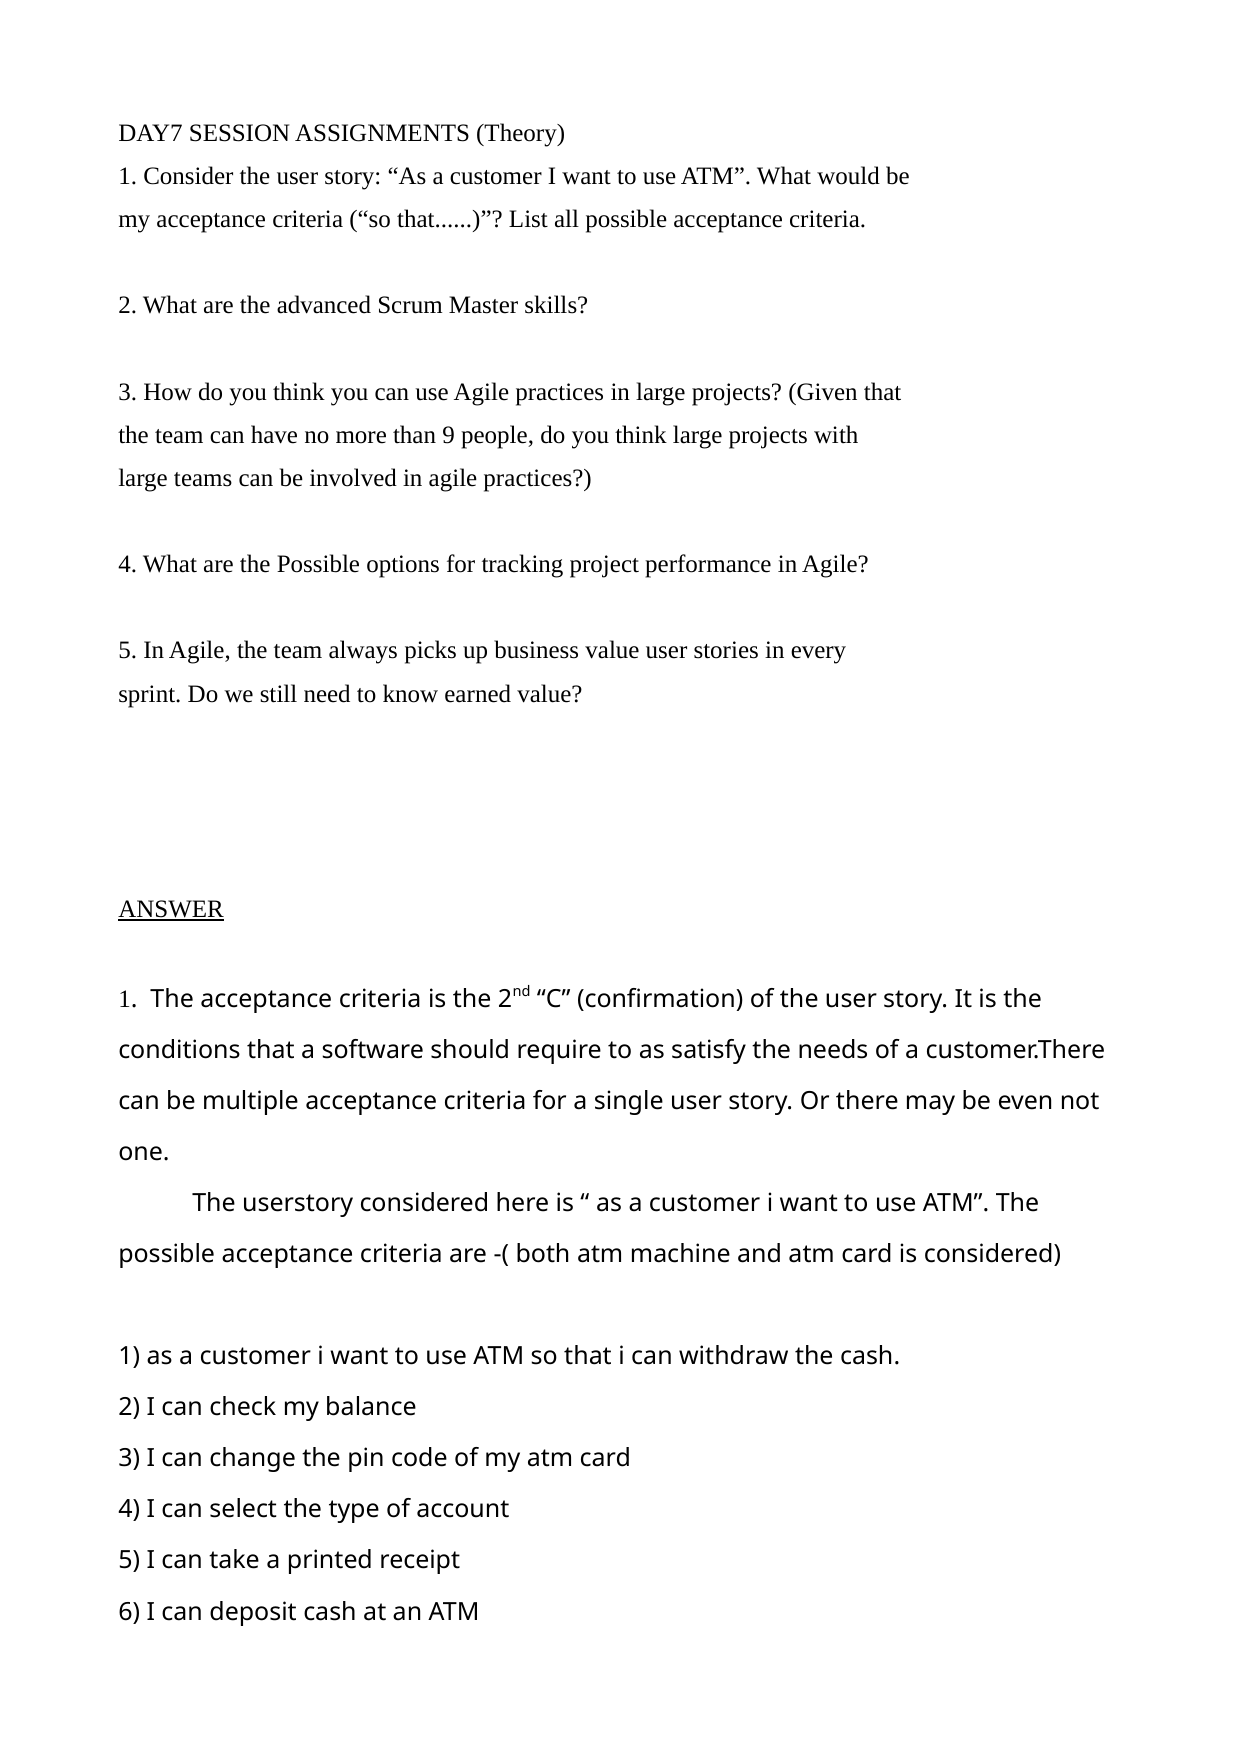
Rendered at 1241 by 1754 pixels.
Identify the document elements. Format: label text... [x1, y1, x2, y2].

text large teams can be involved in agile practices?) [118, 463, 1122, 492]
text 5) I can take a printed receipt [118, 1542, 1122, 1576]
text DAY7 SESSION ASSIGNMENTS (Theory) [118, 118, 1122, 147]
text ANSWER [118, 894, 1122, 923]
text my acceptance criteria (“so that......)”? List all possible acceptance criteria. [118, 204, 1122, 233]
text 6) I can deposit cash at an ATM [118, 1593, 1122, 1627]
text 1. The acceptance criteria is the 2nd “C” (confirmation) of the user story. It is the conditions that a software should require to as satisfy the needs of a customer.There can be multiple acceptance criteria for a single user story. Or there may be even not one. [118, 981, 1122, 1168]
text the team can have no more than 9 people, do you think large projects with [118, 420, 1122, 449]
text 2) I can check my balance [118, 1389, 1122, 1423]
text sprint. Do we still need to know earned value? [118, 679, 1122, 707]
text 2. What are the advanced Scrum Master skills? [118, 291, 1122, 319]
text 5. In Agile, the team always picks up business value user stories in every [118, 636, 1122, 664]
text 1. Consider the user story: “As a customer I want to use ATM”. What would be [118, 161, 1122, 190]
text 4) I can select the type of account [118, 1491, 1122, 1525]
text 3. How do you think you can use Agile practices in large projects? (Given that [118, 377, 1122, 406]
text The userstory considered here is “ as a customer i want to use ATM”. The possible acceptance criteria are -( both atm machine and atm card is considered) [118, 1185, 1122, 1270]
text 3) I can change the pin code of my atm card [118, 1440, 1122, 1474]
text 4. What are the Possible options for tracking project performance in Agile? [118, 549, 1122, 578]
text 1) as a customer i want to use ATM so that i can withdraw the cash. [118, 1338, 1122, 1372]
